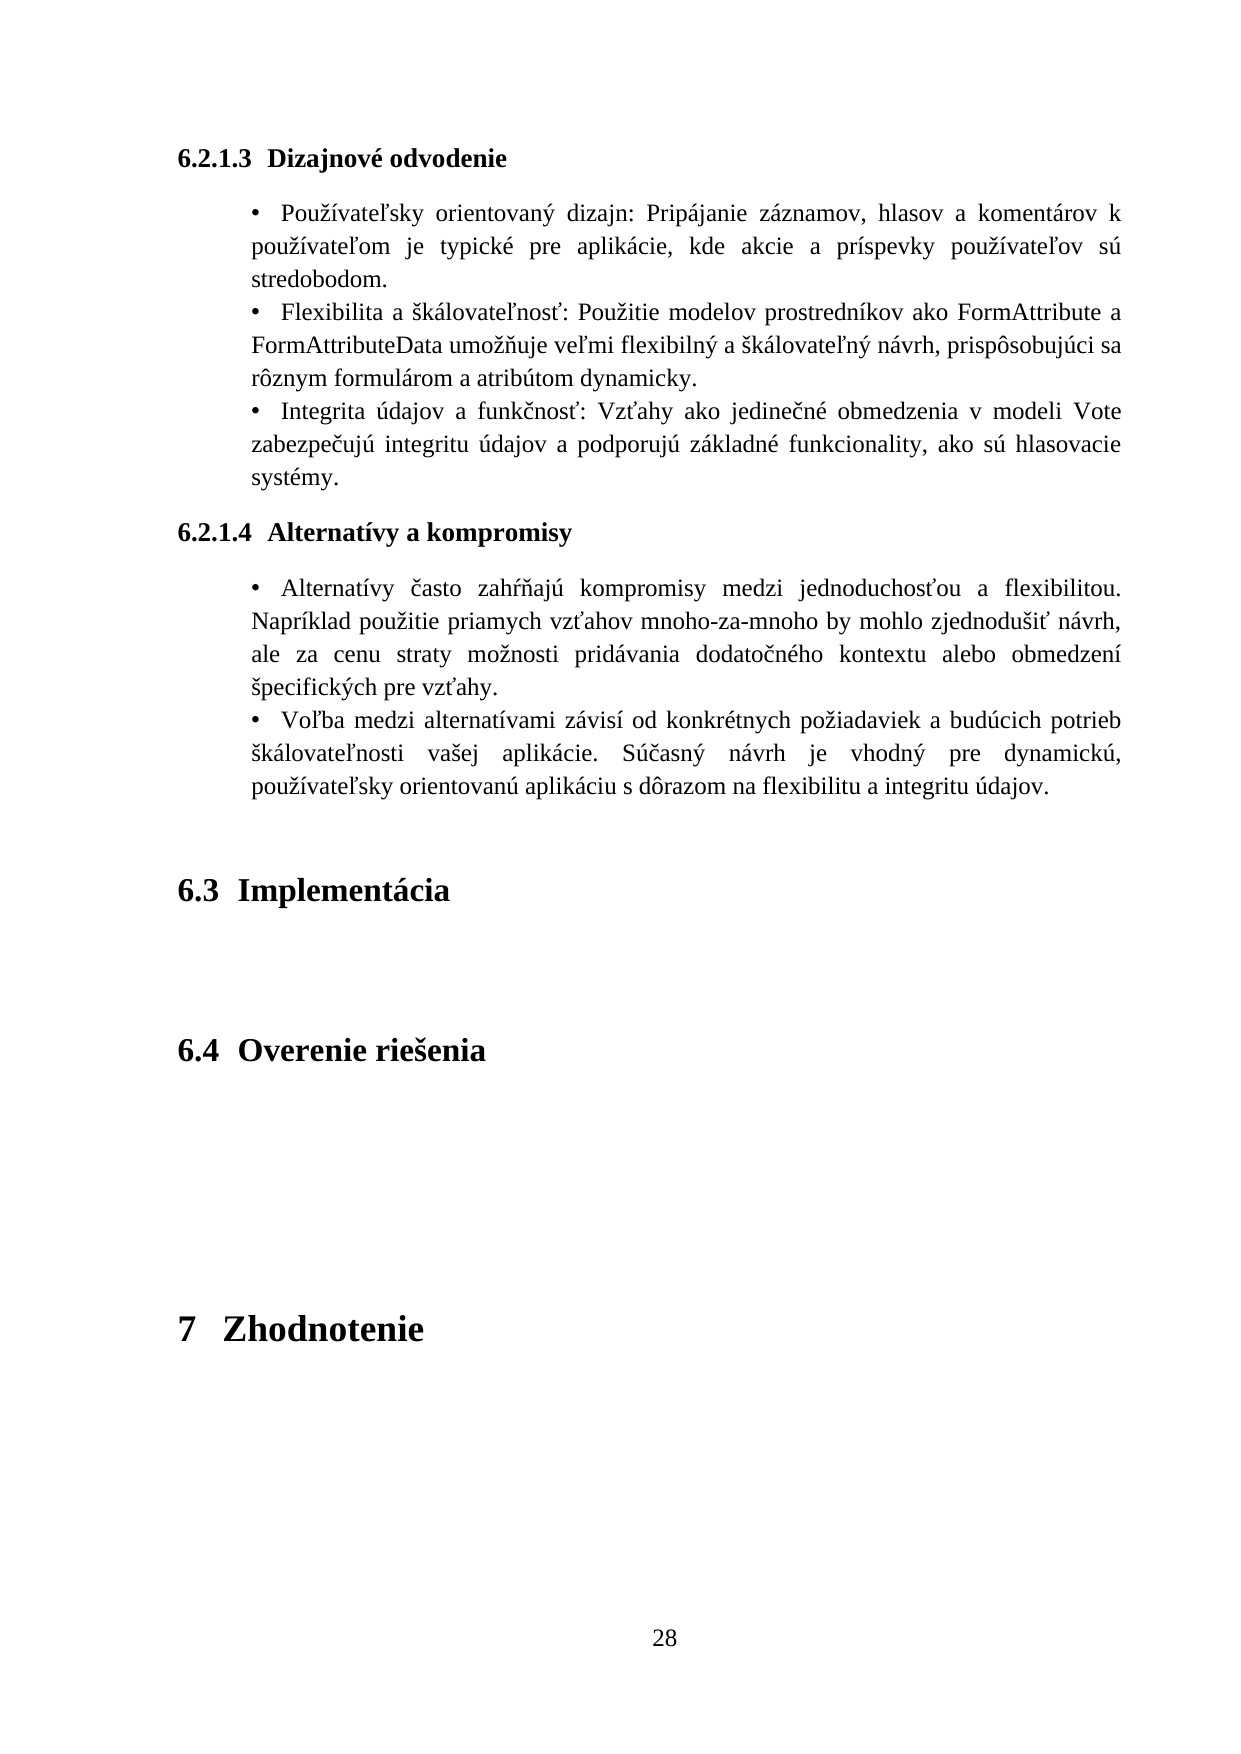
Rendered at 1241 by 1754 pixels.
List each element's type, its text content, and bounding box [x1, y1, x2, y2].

list Alternatívy často zahŕňajú kompromisy medzi jednoduchosťou a flexibilitou. Napríklad použitie priamych vzťahov mnoho-za-mnoho by mohlo zjednodušiť návrh, ale za cenu straty možnosti pridávania dodatočného kontextu alebo obmedzení špecifických pre vzťahy. [222, 573, 1122, 701]
subtitle Implementácia [177, 870, 1122, 909]
list Voľba medzi alternatívami závisí od konkrétnych požiadaviek a budúcich potrieb škálovateľnosti vašej aplikácie. Súčasný návrh je vhodný pre dynamickú, používateľsky orientovanú aplikáciu s dôrazom na flexibilitu a integritu údajov. [222, 705, 1122, 800]
subtitle Dizajnové odvodenie [177, 142, 1122, 173]
list Flexibilita a škálovateľnosť: Použitie modelov prostredníkov ako FormAttribute a FormAttributeData umožňuje veľmi flexibilný a škálovateľný návrh, prispôsobujúci sa rôznym formulárom a atribútom dynamicky. [222, 297, 1122, 392]
subtitle Zhodnotenie [177, 1306, 1122, 1349]
list Integrita údajov a funkčnosť: Vzťahy ako jedinečné obmedzenia v modeli Vote zabezpečujú integritu údajov a podporujú základné funkcionality, ako sú hlasovacie systémy. [222, 396, 1122, 491]
subtitle Overenie riešenia [177, 1031, 1122, 1069]
list Používateľsky orientovaný dizajn: Pripájanie záznamov, hlasov a komentárov k používateľom je typické pre aplikácie, kde akcie a príspevky používateľov sú stredobodom. [222, 198, 1122, 293]
subtitle Alternatívy a kompromisy [177, 516, 1122, 547]
